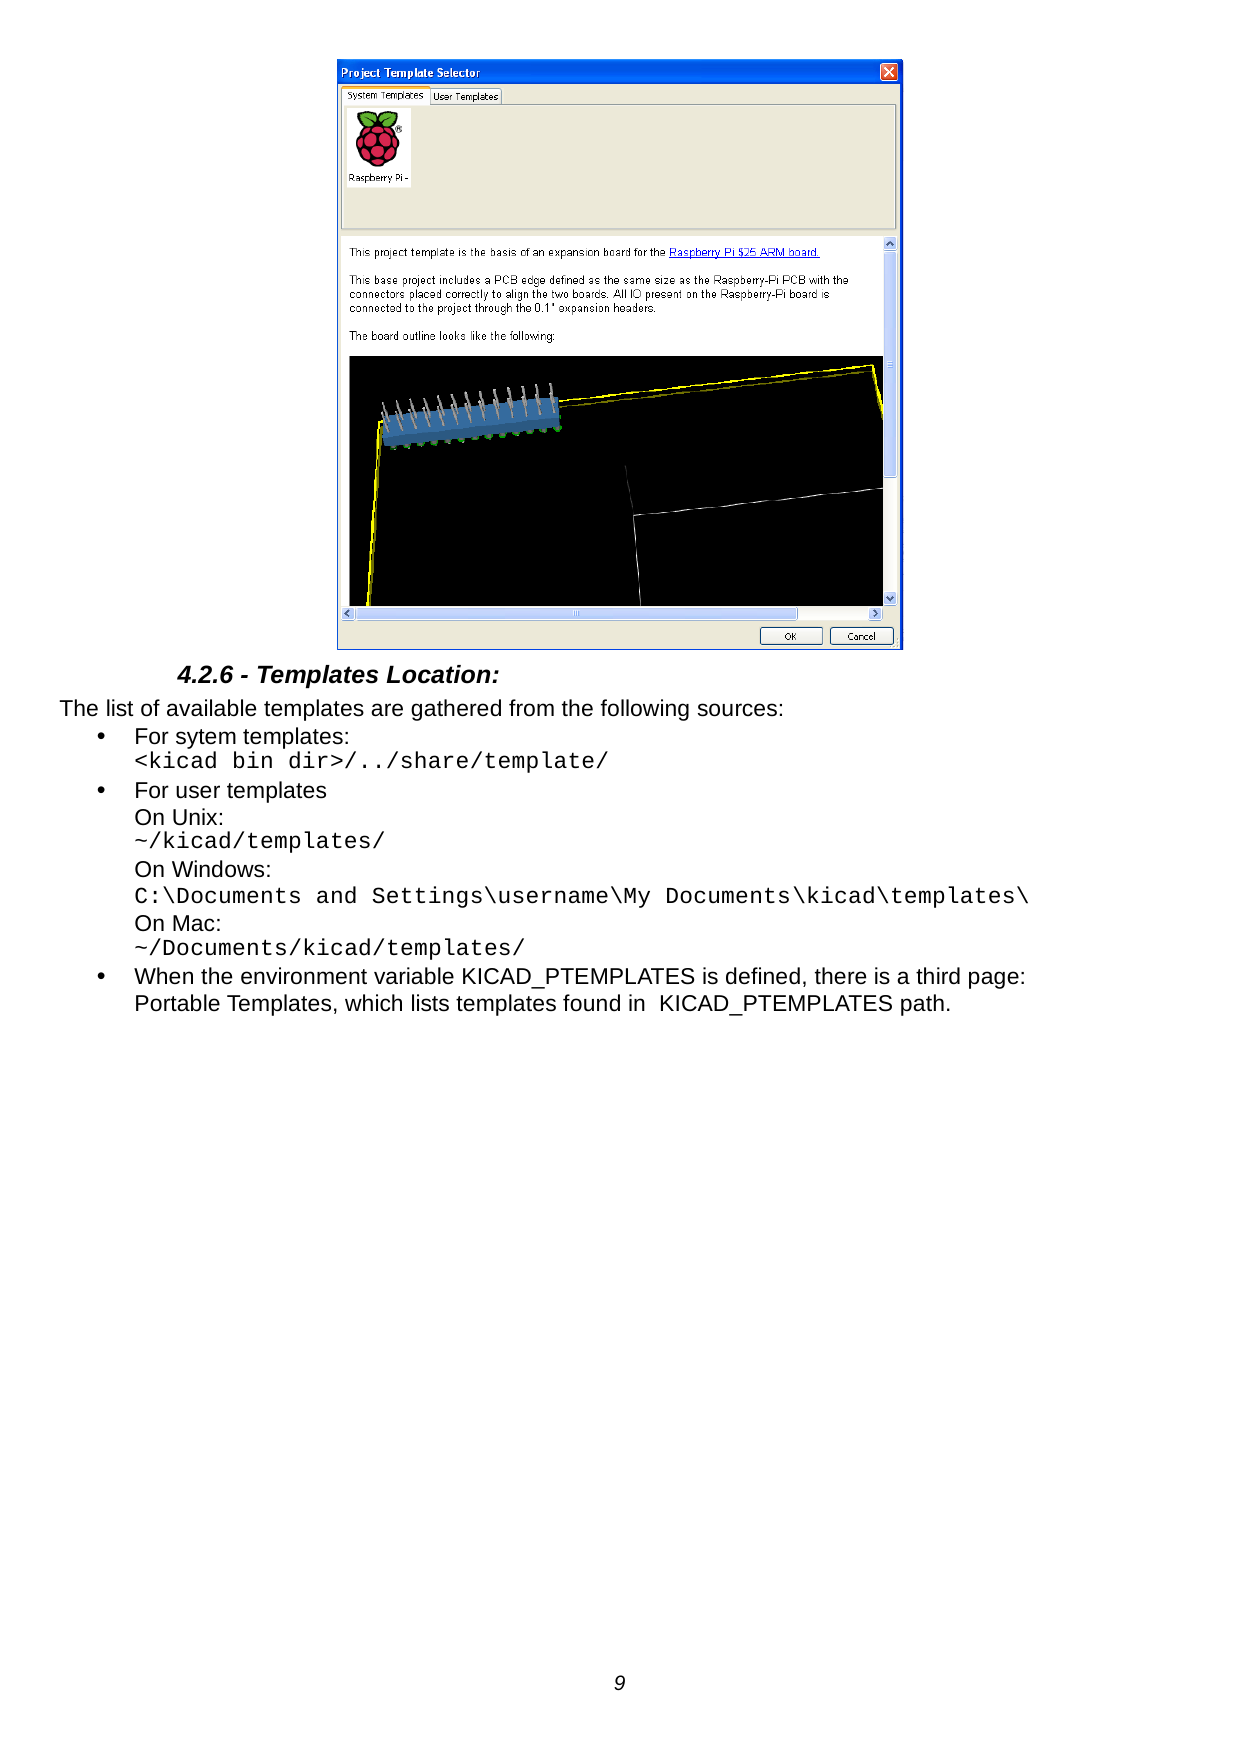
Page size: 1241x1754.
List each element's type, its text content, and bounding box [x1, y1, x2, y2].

list When the environment variable KICAD_PTEMPLATES is defined, there is a third page: Portable Templates, which lists templates found in KICAD_PTEMPLATES path. [97, 962, 1181, 1016]
list For sytem templates: <kicad bin dir>/../share/template/ [97, 722, 1181, 776]
picture [337, 59, 904, 650]
list For user templates On Unix: ~/kicad/templates/ On Windows: C:\Documents and Settings\username\My Documents\kicad\templates\ On Mac: ~/Documents/kicad/templates/ [97, 776, 1181, 962]
text The list of available templates are gathered from the following sources: [59, 696, 1181, 722]
subtitle Templates Location: [177, 661, 1181, 689]
